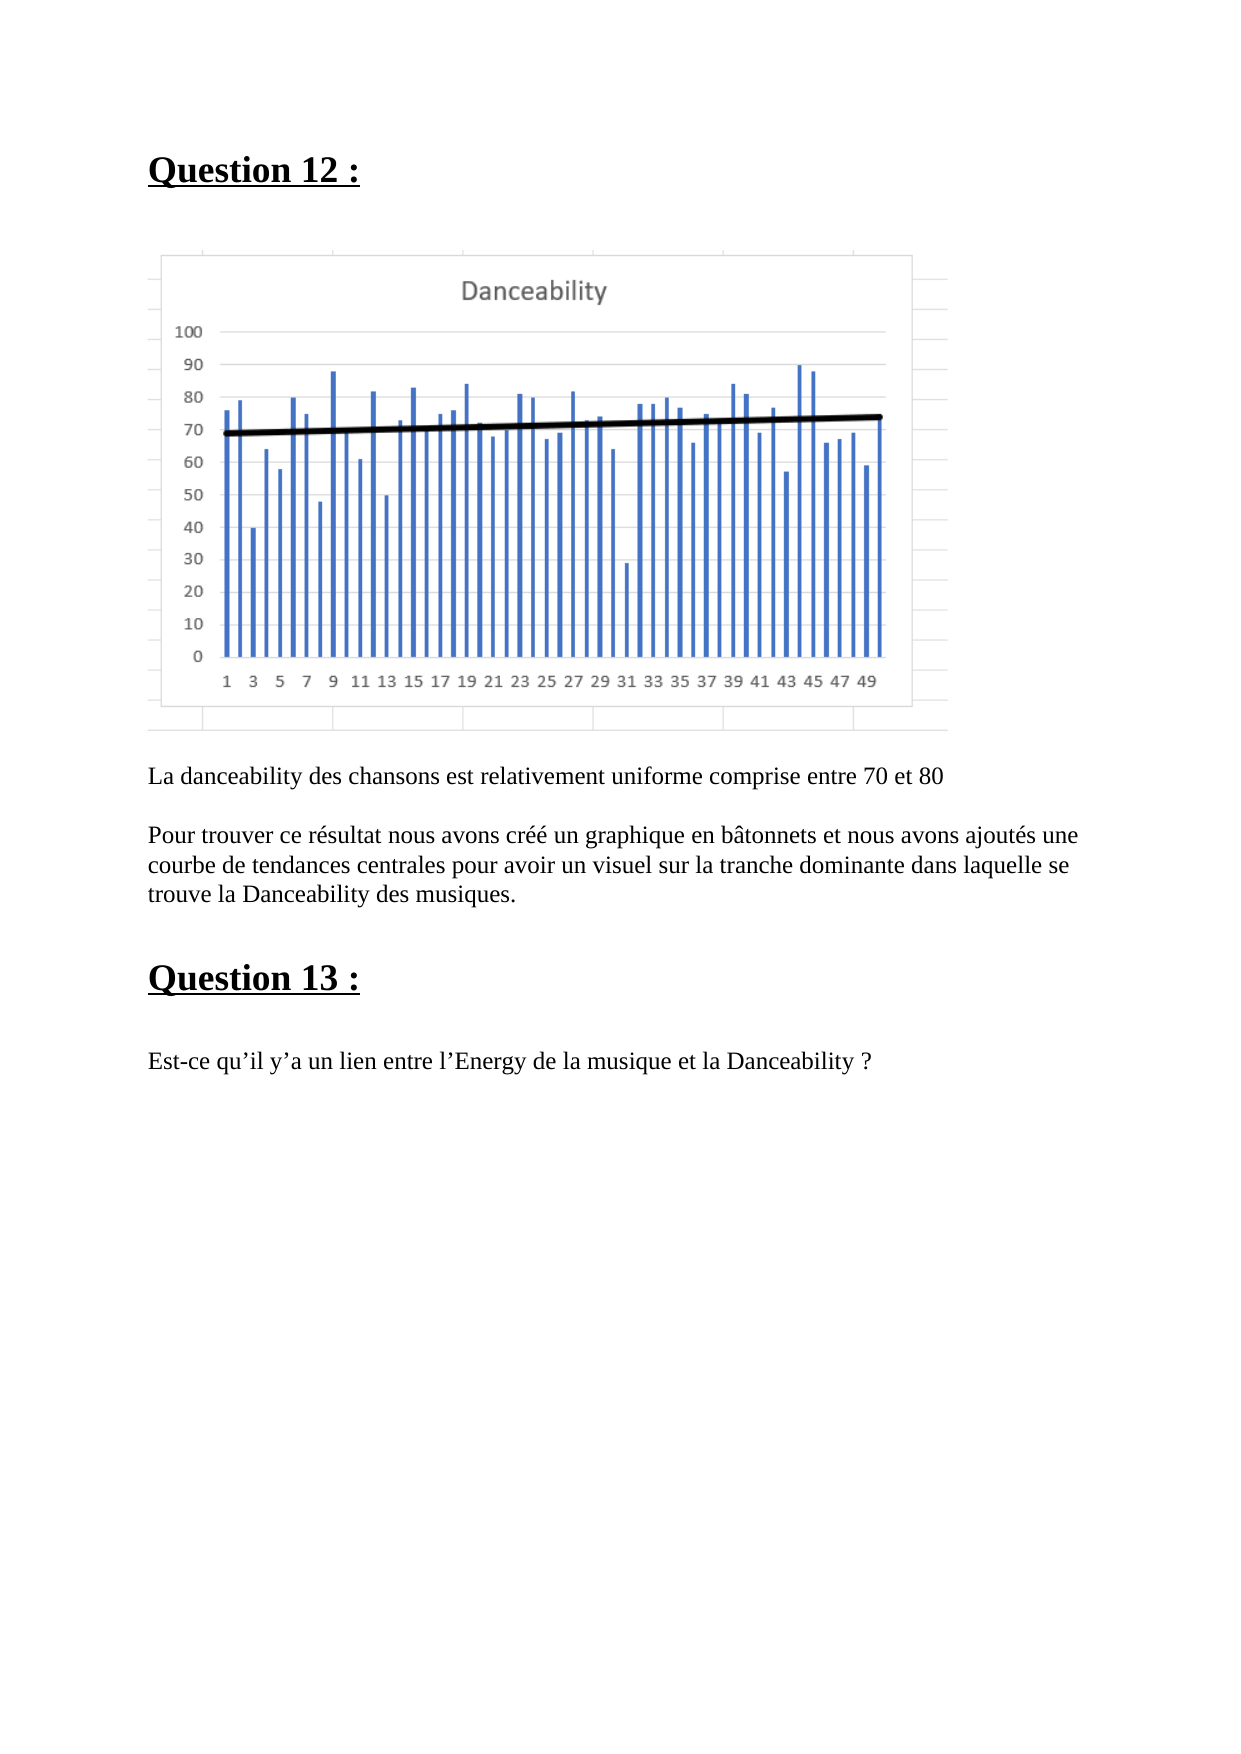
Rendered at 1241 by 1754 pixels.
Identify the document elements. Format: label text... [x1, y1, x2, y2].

subtitle Question 13 : [148, 955, 1093, 998]
text Est-ce qu’il y’a un lien entre l’Energy de la musique et la Danceability ? [148, 1016, 1093, 1134]
text Question 12 : La danceability des chansons est relativement uniforme comprise entre 70 et 80 Pour trouver ce résultat nous avons créé un graphique en bâtonnets et nous avons ajoutés une courbe de tendances centrales pour avoir un visuel sur la tranche dominante dans laquelle se trouve la Danceability des musiques. [148, 148, 1093, 938]
